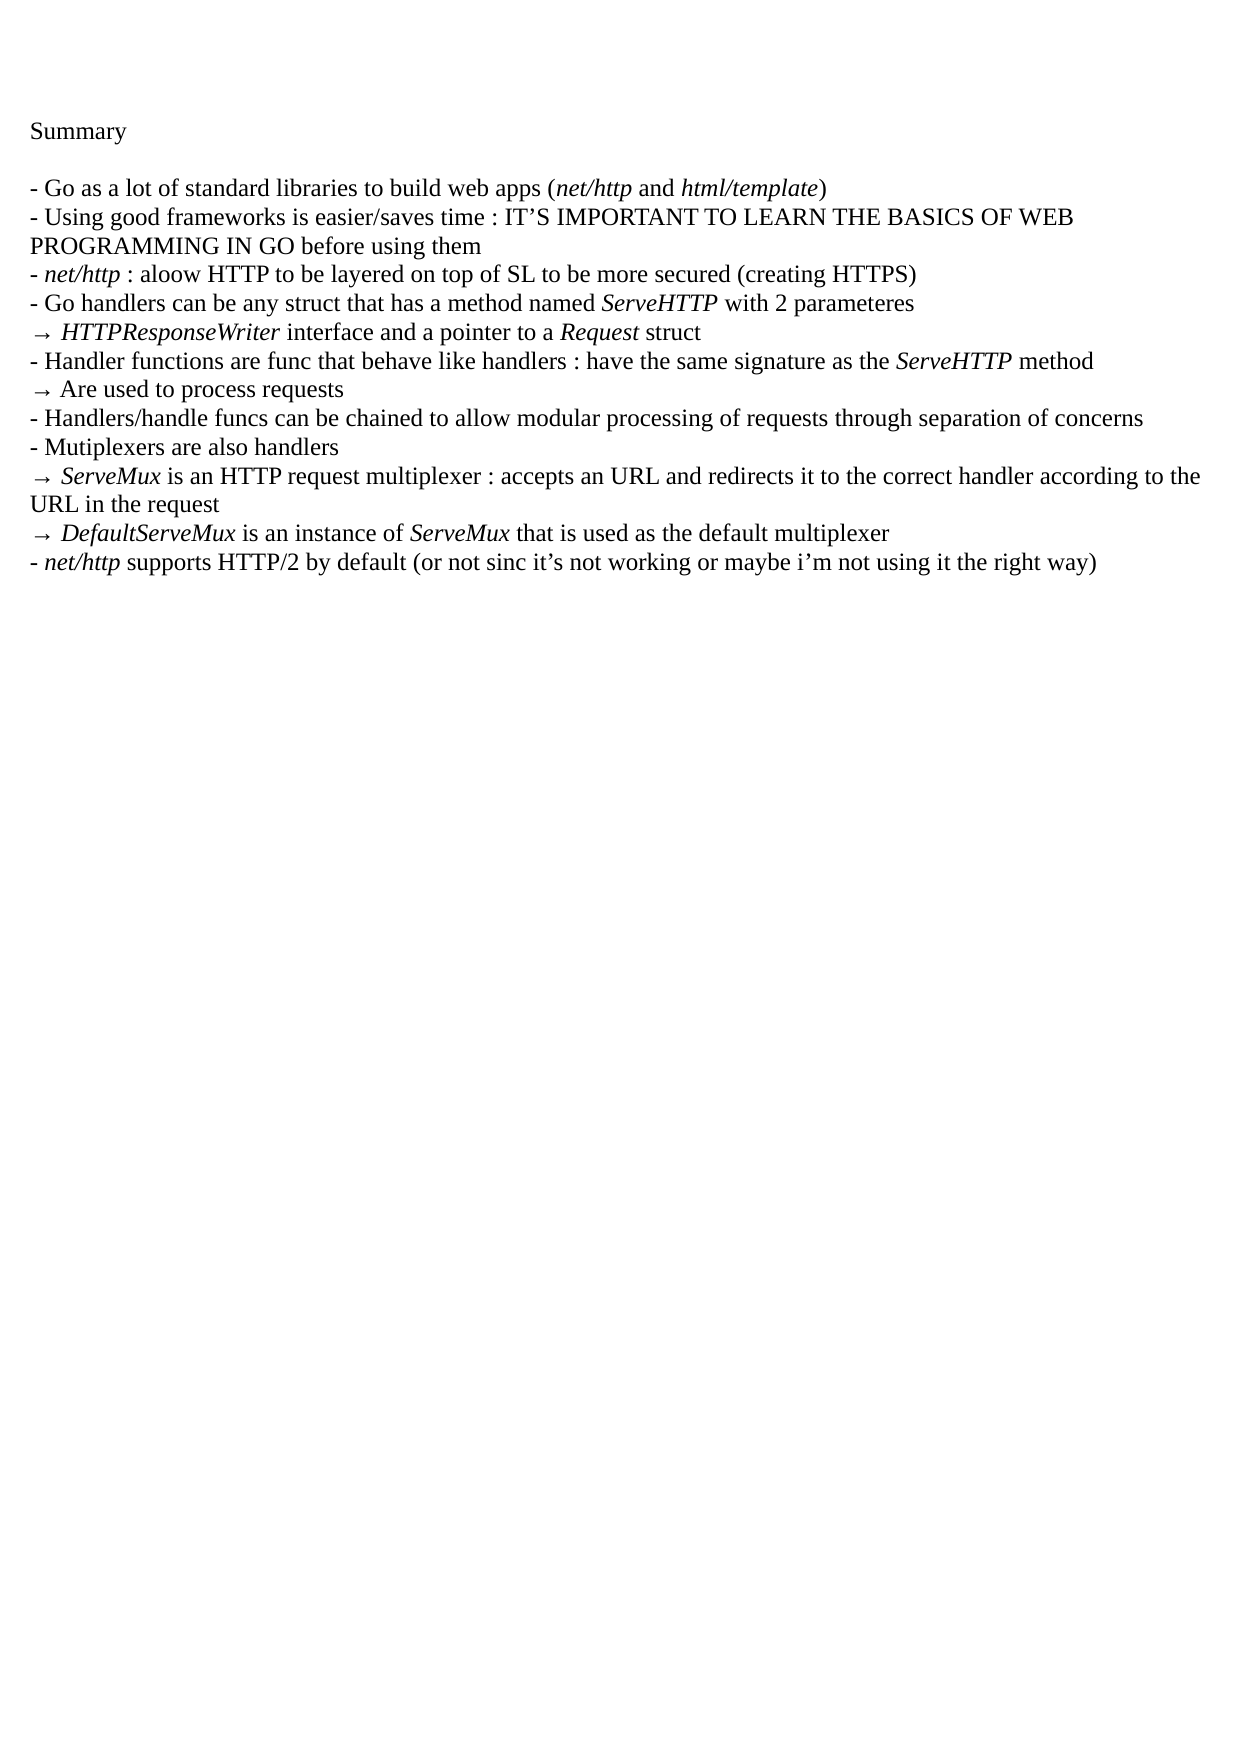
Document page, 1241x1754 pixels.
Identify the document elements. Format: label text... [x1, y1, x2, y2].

text - Handlers/handle funcs can be chained to allow modular processing of requests through separation of concerns [29, 403, 1211, 432]
text - Mutiplexers are also handlers [29, 432, 1211, 461]
text - net/http : aloow HTTP to be layered on top of SL to be more secured (creating HTTPS) [29, 259, 1211, 288]
text → ServeMux is an HTTP request multiplexer : accepts an URL and redirects it to the correct handler according to the URL in the request [29, 461, 1211, 518]
text → HTTPResponseWriter interface and a pointer to a Request struct [29, 317, 1211, 346]
text - Handler functions are func that behave like handlers : have the same signature as the ServeHTTP method [29, 346, 1211, 374]
text Summary [29, 116, 1211, 144]
text - Using good frameworks is easier/saves time : IT’S IMPORTANT TO LEARN THE BASICS OF WEB PROGRAMMING IN GO before using them [29, 202, 1211, 259]
text → DefaultServeMux is an instance of ServeMux that is used as the default multiplexer [29, 518, 1211, 547]
text - Go handlers can be any struct that has a method named ServeHTTP with 2 parameteres [29, 288, 1211, 317]
text - Go as a lot of standard libraries to build web apps (net/http and html/template) [29, 173, 1211, 202]
text → Are used to process requests [29, 374, 1211, 403]
text - net/http supports HTTP/2 by default (or not sinc it’s not working or maybe i’m not using it the right way) [29, 547, 1211, 576]
